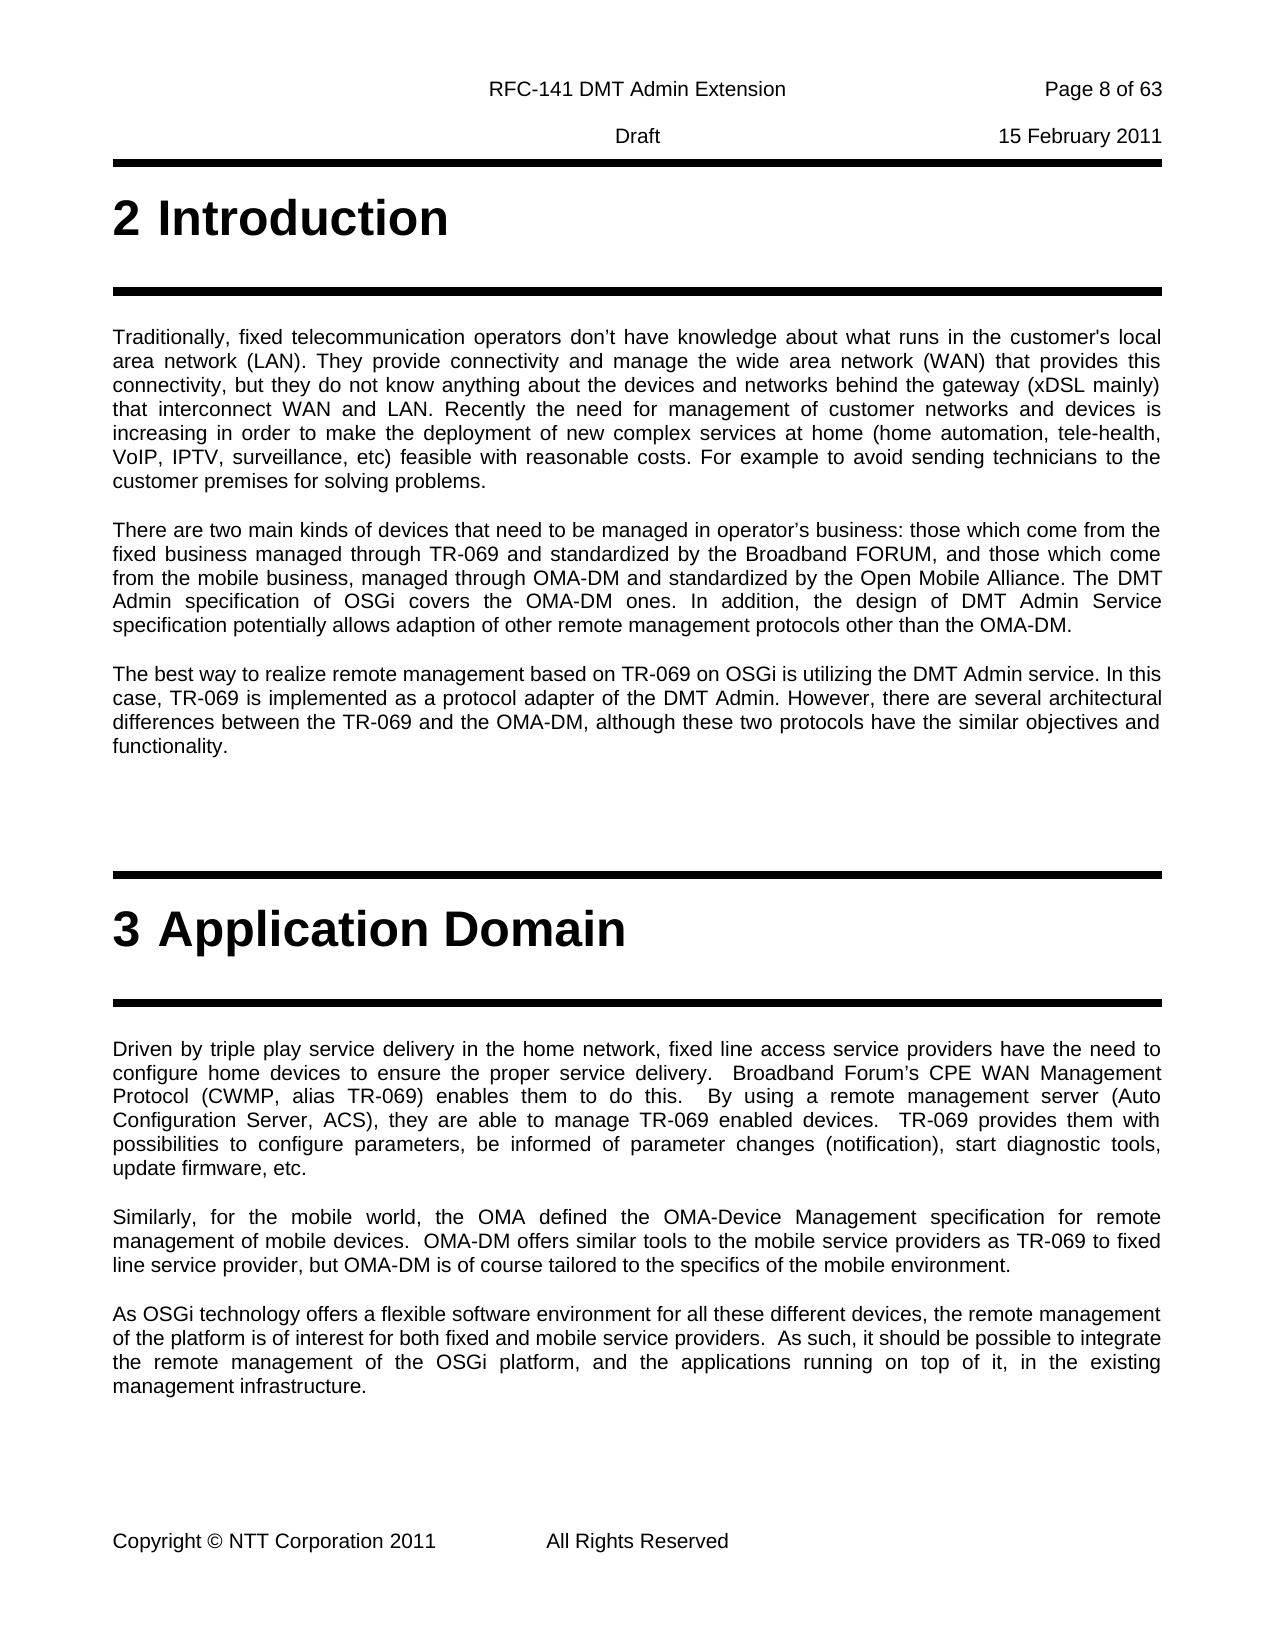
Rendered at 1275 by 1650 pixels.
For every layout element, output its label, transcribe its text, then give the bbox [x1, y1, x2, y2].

subtitle Introduction [112, 160, 1162, 296]
text Traditionally, fixed telecommunication operators don’t have knowledge about what runs in the customer's local area network (LAN). They provide connectivity and manage the wide area network (WAN) that provides this connectivity, but they do not know anything about the devices and networks behind the gateway (xDSL mainly) that interconnect WAN and LAN. Recently the need for management of customer networks and devices is increasing in order to make the deployment of new complex services at home (home automation, tele-health, VoIP, IPTV, surveillance, etc) feasible with reasonable costs. For example to avoid sending technicians to the customer premises for solving problems. [112, 325, 1162, 492]
text As OSGi technology offers a flexible software environment for all these different devices, the remote management of the platform is of interest for both fixed and mobile service providers. As such, it should be possible to integrate the remote management of the OSGi platform, and the applications running on top of it, in the existing management infrastructure. [112, 1302, 1162, 1398]
text Driven by triple play service delivery in the home network, fixed line access service providers have the need to configure home devices to ensure the proper service delivery. Broadband Forum’s CPE WAN Management Protocol (CWMP, alias TR-069) enables them to do this. By using a remote management server (Auto Configuration Server, ACS), they are able to manage TR-069 enabled devices. TR-069 provides them with possibilities to configure parameters, be informed of parameter changes (notification), start diagnostic tools, update firmware, etc. [112, 1036, 1162, 1180]
text Similarly, for the mobile world, the OMA defined the OMA-Device Management specification for remote management of mobile devices. OMA-DM offers similar tools to the mobile service providers as TR-069 to fixed line service provider, but OMA-DM is of course tailored to the specifics of the mobile environment. [112, 1205, 1162, 1277]
text There are two main kinds of devices that need to be managed in operator’s business: those which come from the fixed business managed through TR-069 and standardized by the Broadband FORUM, and those which come from the mobile business, managed through OMA-DM and standardized by the Open Mobile Alliance. The DMT Admin specification of OSGi covers the OMA-DM ones. In addition, the design of DMT Admin Service specification potentially allows adaption of other remote management protocols other than the OMA-DM. [112, 517, 1162, 637]
subtitle Application Domain [112, 872, 1162, 1007]
text The best way to realize remote management based on TR-069 on OSGi is utilizing the DMT Admin service. In this case, TR-069 is implemented as a protocol adapter of the DMT Admin. However, there are several architectural differences between the TR-069 and the OMA-DM, although these two protocols have the similar objectives and functionality. [112, 662, 1162, 758]
